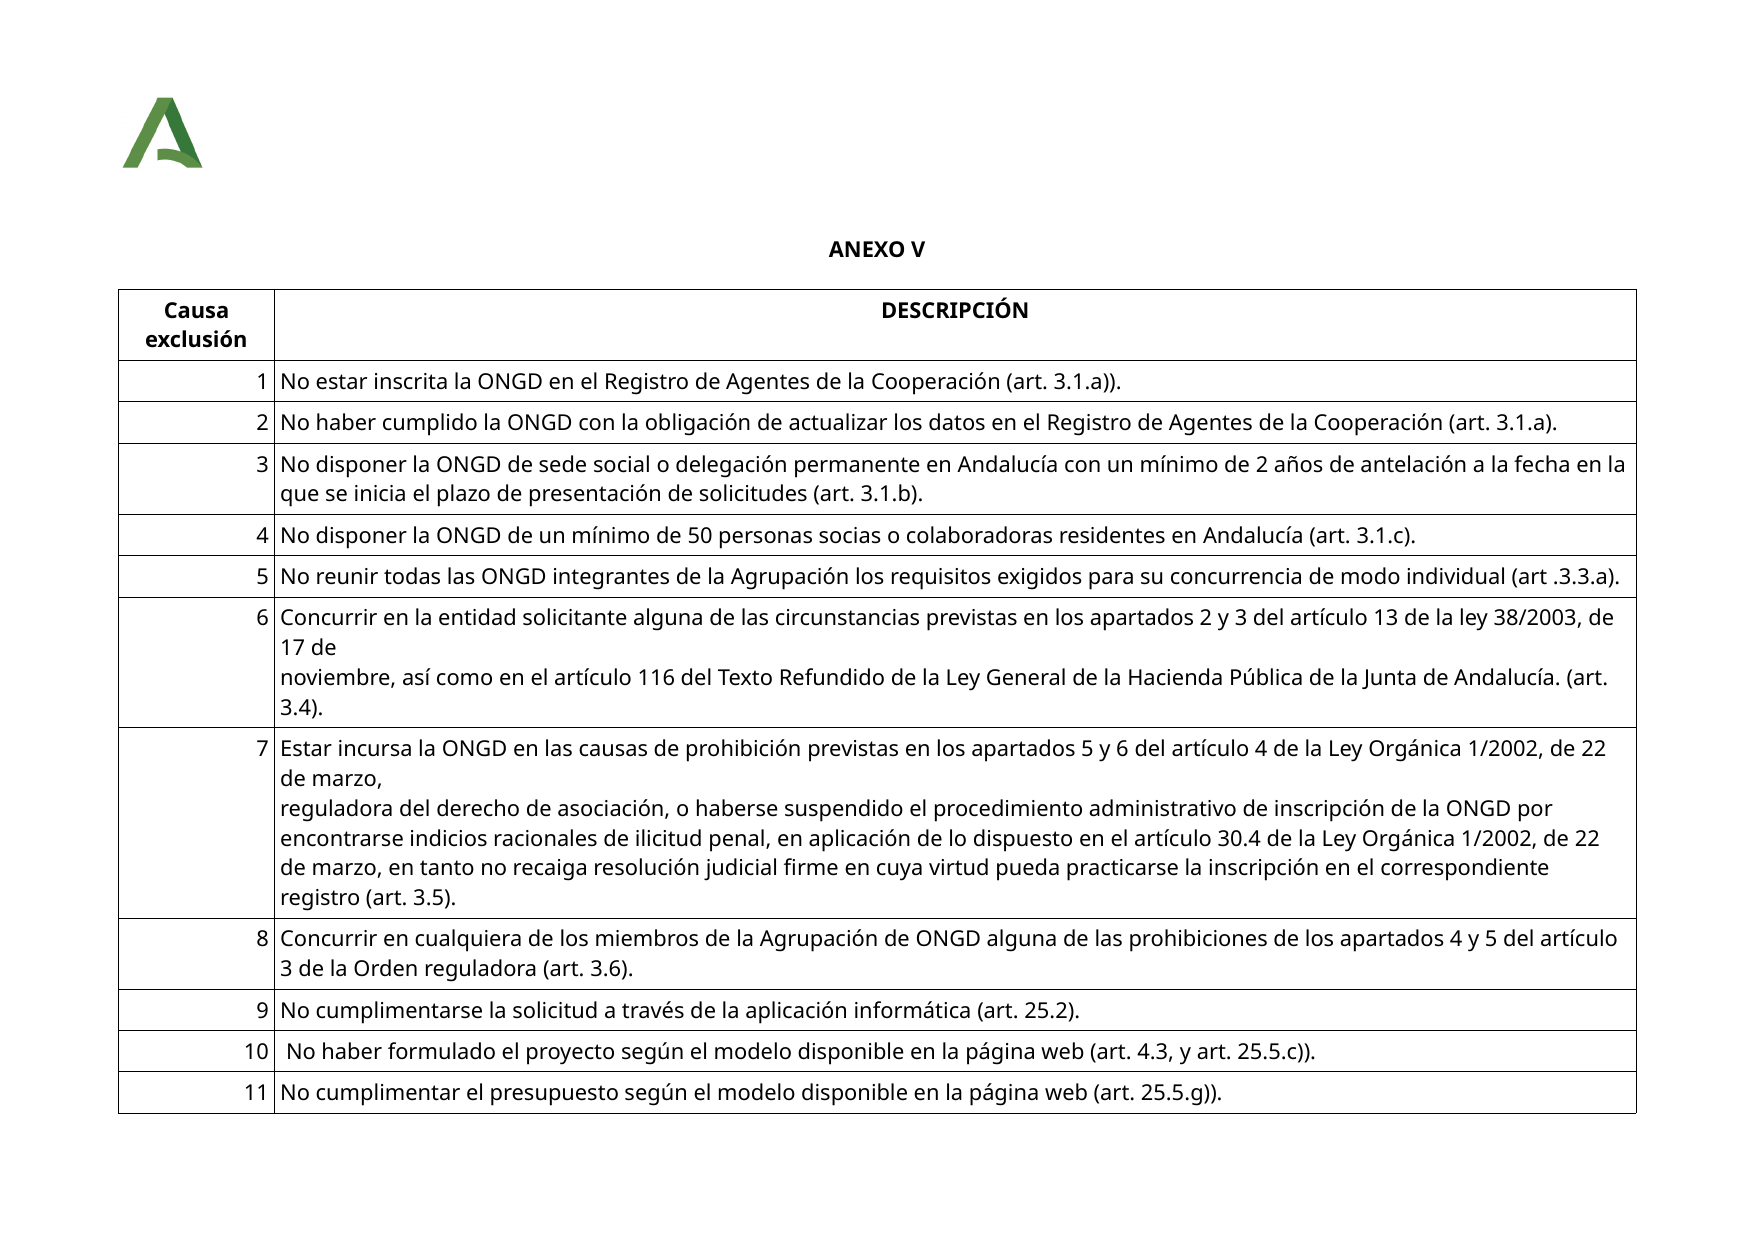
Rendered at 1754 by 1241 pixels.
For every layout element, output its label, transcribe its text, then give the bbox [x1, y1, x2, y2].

table_cell 7 [119, 728, 274, 918]
table_cell No reunir todas las ONGD integrantes de la Agrupación los requisitos exigidos para su concurrencia de modo individual (art .3.3.a). [275, 556, 1636, 597]
table_cell 8 [119, 919, 274, 989]
table_cell No disponer la ONGD de un mínimo de 50 personas socias o colaboradoras residentes en Andalucía (art. 3.1.c). [275, 515, 1636, 555]
table_cell 6 [119, 598, 274, 727]
table_cell Concurrir en la entidad solicitante alguna de las circunstancias previstas en los apartados 2 y 3 del artículo 13 de la ley 38/2003, de 17 de noviembre, así como en el artículo 116 del Texto Refundido de la Ley General de la Hacienda Pública de la Junta de Andalucía. (art. 3.4). [275, 598, 1636, 727]
table_cell No cumplimentarse la solicitud a través de la aplicación informática (art. 25.2). [275, 990, 1636, 1030]
table_cell No haber formulado el proyecto según el modelo disponible en la página web (art. 4.3, y art. 25.5.c)). [275, 1031, 1636, 1071]
table_cell 5 [119, 556, 274, 597]
table_header DESCRIPCIÓN [275, 290, 1636, 360]
table_cell No disponer la ONGD de sede social o delegación permanente en Andalucía con un mínimo de 2 años de antelación a la fecha en la que se inicia el plazo de presentación de solicitudes (art. 3.1.b). [275, 444, 1636, 514]
text ANEXO V [118, 234, 1636, 264]
table_cell 3 [119, 444, 274, 514]
table_cell 4 [119, 515, 274, 555]
table_cell 11 [119, 1072, 274, 1113]
table_cell No haber cumplido la ONGD con la obligación de actualizar los datos en el Registro de Agentes de la Cooperación (art. 3.1.a). [275, 402, 1636, 443]
table_header Causa exclusión [119, 290, 274, 360]
table_cell Concurrir en cualquiera de los miembros de la Agrupación de ONGD alguna de las prohibiciones de los apartados 4 y 5 del artículo 3 de la Orden reguladora (art. 3.6). [275, 919, 1636, 989]
table_cell 10 [119, 1031, 274, 1071]
table_cell 2 [119, 402, 274, 443]
picture [118, 93, 207, 172]
table_cell No cumplimentar el presupuesto según el modelo disponible en la página web (art. 25.5.g)). [275, 1072, 1636, 1113]
table_cell Estar incursa la ONGD en las causas de prohibición previstas en los apartados 5 y 6 del artículo 4 de la Ley Orgánica 1/2002, de 22 de marzo, reguladora del derecho de asociación, o haberse suspendido el procedimiento administrativo de inscripción de la ONGD por encontrarse indicios racionales de ilicitud penal, en aplicación de lo dispuesto en el artículo 30.4 de la Ley Orgánica 1/2002, de 22 de marzo, en tanto no recaiga resolución judicial firme en cuya virtud pueda practicarse la inscripción en el correspondiente registro (art. 3.5). [275, 728, 1636, 918]
table_cell 1 [119, 361, 274, 401]
table_cell 9 [119, 990, 274, 1030]
table_cell No estar inscrita la ONGD en el Registro de Agentes de la Cooperación (art. 3.1.a)). [275, 361, 1636, 401]
